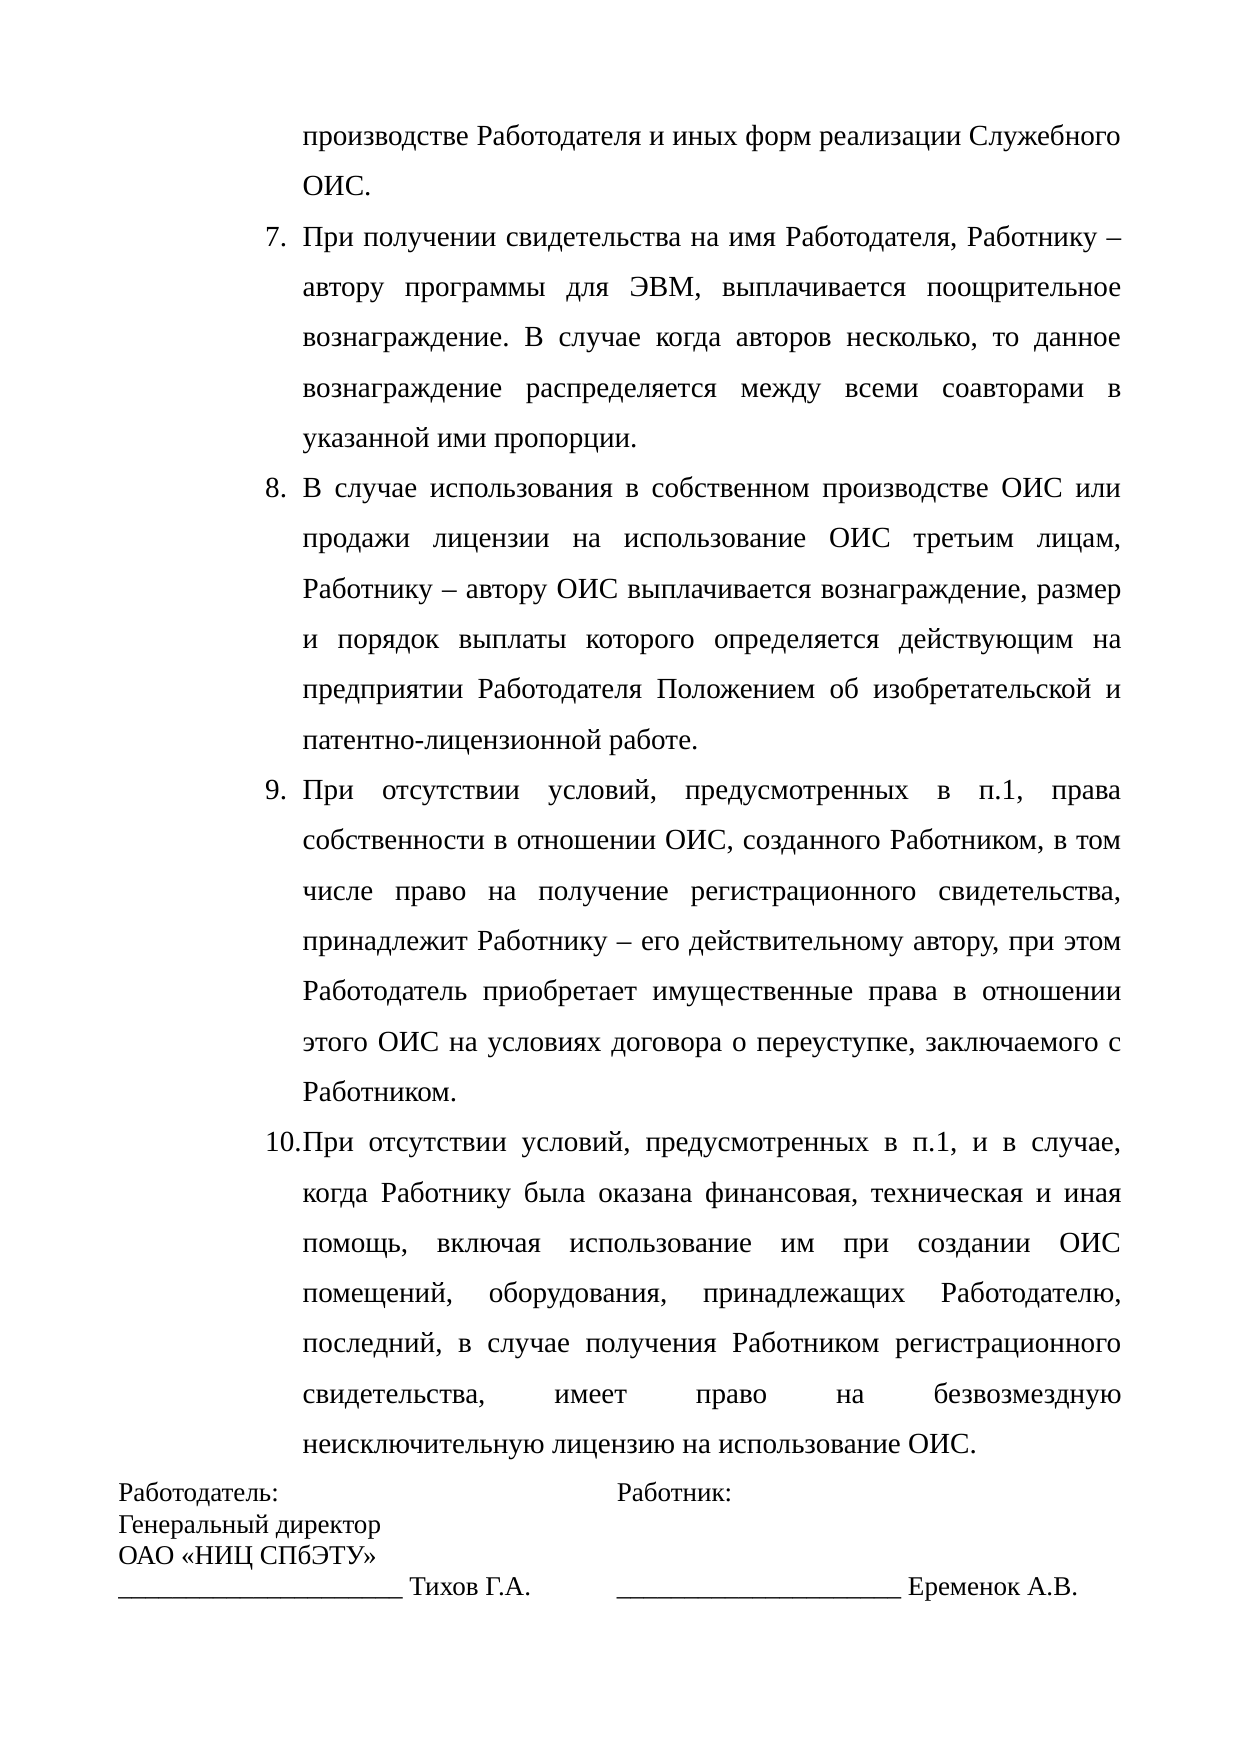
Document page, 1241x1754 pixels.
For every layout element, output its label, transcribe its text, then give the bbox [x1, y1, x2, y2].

table_header Работник: _____________________ Еременок А.В. [605, 1477, 1104, 1601]
list производстве Работодателя и иных форм реализации Служебного ОИС. [265, 118, 1122, 202]
list При получении свидетельства на имя Работодателя, Работнику – автору программы для ЭВМ, выплачивается поощрительное вознаграждение. В случае когда авторов несколько, то данное вознаграждение распределяется между всеми соавторами в указанной ими пропорции. [265, 219, 1122, 453]
list При отсутствии условий, предусмотренных в п.1, и в случае, когда Работнику была оказана финансовая, техническая и иная помощь, включая использование им при создании ОИС помещений, оборудования, принадлежащих Работодателю, последний, в случае получения Работником регистрационного свидетельства, имеет право на безвозмездную неисключительную лицензию на использование ОИС. [265, 1124, 1122, 1460]
list При отсутствии условий, предусмотренных в п.1, права собственности в отношении ОИС, созданного Работником, в том числе право на получение регистрационного свидетельства, принадлежит Работнику – его действительному автору, при этом Работодатель приобретает имущественные права в отношении этого ОИС на условиях договора о переуступке, заключаемого с Работником. [265, 772, 1122, 1108]
table_header Работодатель: Генеральный директор ОАО «НИЦ СПбЭТУ» _____________________ Тихов Г.А. [107, 1477, 605, 1601]
list В случае использования в собственном производстве ОИС или продажи лицензии на использование ОИС третьим лицам, Работнику – автору ОИС выплачивается вознаграждение, размер и порядок выплаты которого определяется действующим на предприятии Работодателя Положением об изобретательской и патентно-лицензионной работе. [265, 470, 1122, 755]
